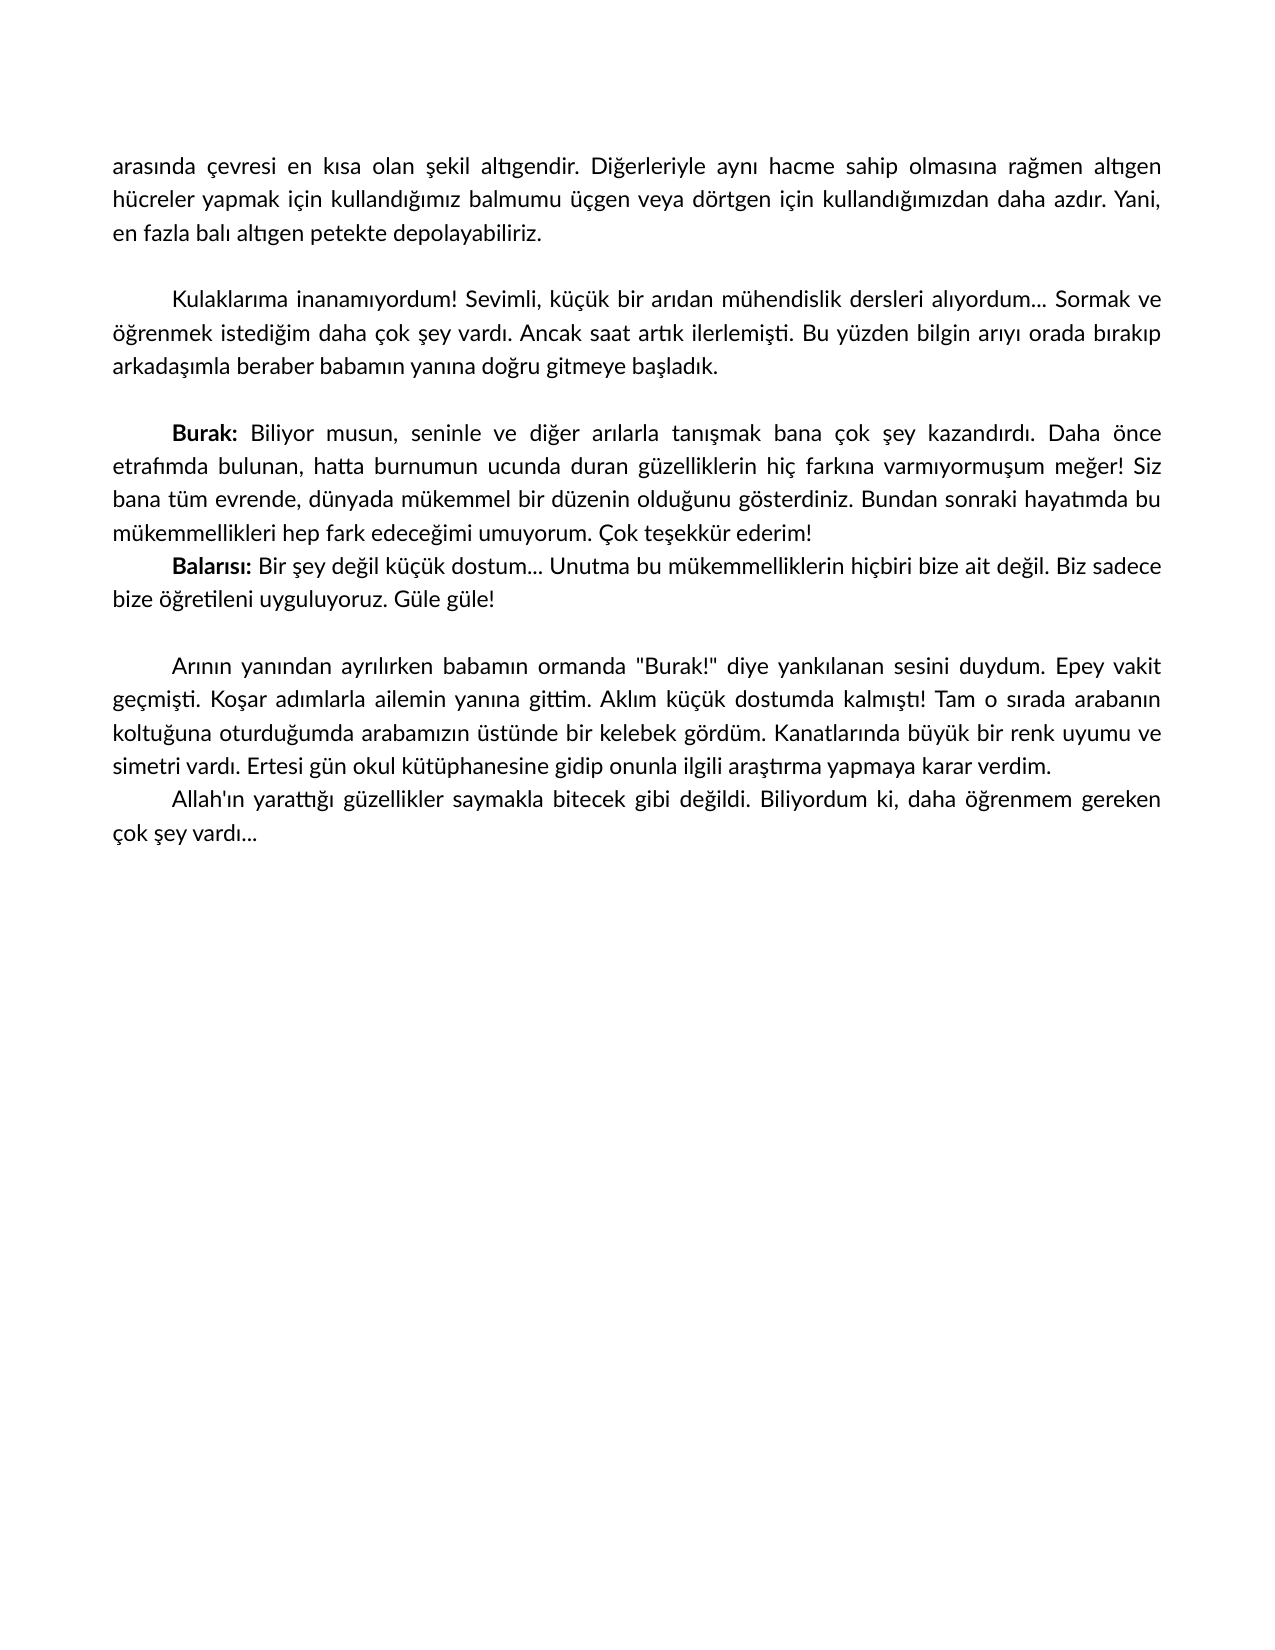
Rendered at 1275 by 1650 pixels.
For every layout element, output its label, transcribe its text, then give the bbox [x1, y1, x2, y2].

text Balarısı: Bir şey değil küçük dostum... Unutma bu mükemmelliklerin hiçbiri bize ait değil. Biz sadece bize öğretileni uyguluyoruz. Güle güle! [112, 548, 1162, 614]
text Kulaklarıma inanamıyordum! Sevimli, küçük bir arıdan mühendislik dersleri alıyordum... Sormak ve öğrenmek istediğim daha çok şey vardı. Ancak saat artık ilerlemişti. Bu yüzden bilgin arıyı orada bırakıp arkadaşımla beraber babamın yanına doğru gitmeye başladık. [112, 281, 1162, 381]
text Arının yanından ayrılırken babamın ormanda "Burak!" diye yankılanan sesini duydum. Epey vakit geçmişti. Koşar adımlarla ailemin yanına gittim. Aklım küçük dostumda kalmıştı! Tam o sırada arabanın koltuğuna oturduğumda arabamızın üstünde bir kelebek gördüm. Kanatlarında büyük bir renk uyumu ve simetri vardı. Ertesi gün okul kütüphanesine gidip onunla ilgili araştırma yapmaya karar verdim. [112, 648, 1162, 781]
text Allah'ın yarattığı güzellikler saymakla bitecek gibi değildi. Biliyordum ki, daha öğrenmem gereken çok şey vardı... [112, 781, 1162, 848]
text arasında çevresi en kısa olan şekil altıgendir. Diğerleriyle aynı hacme sahip olmasına rağmen altıgen hücreler yapmak için kullandığımız balmumu üçgen veya dörtgen için kullandığımızdan daha azdır. Yani, en fazla balı altıgen petekte depolayabiliriz. [112, 148, 1162, 248]
text Burak: Biliyor musun, seninle ve diğer arılarla tanışmak bana çok şey kazandırdı. Daha önce etrafımda bulunan, hatta burnumun ucunda duran güzelliklerin hiç farkına varmıyormuşum meğer! Siz bana tüm evrende, dünyada mükemmel bir düzenin olduğunu gösterdiniz. Bundan sonraki hayatımda bu mükemmellikleri hep fark edeceğimi umuyorum. Çok teşekkür ederim! [112, 414, 1162, 548]
